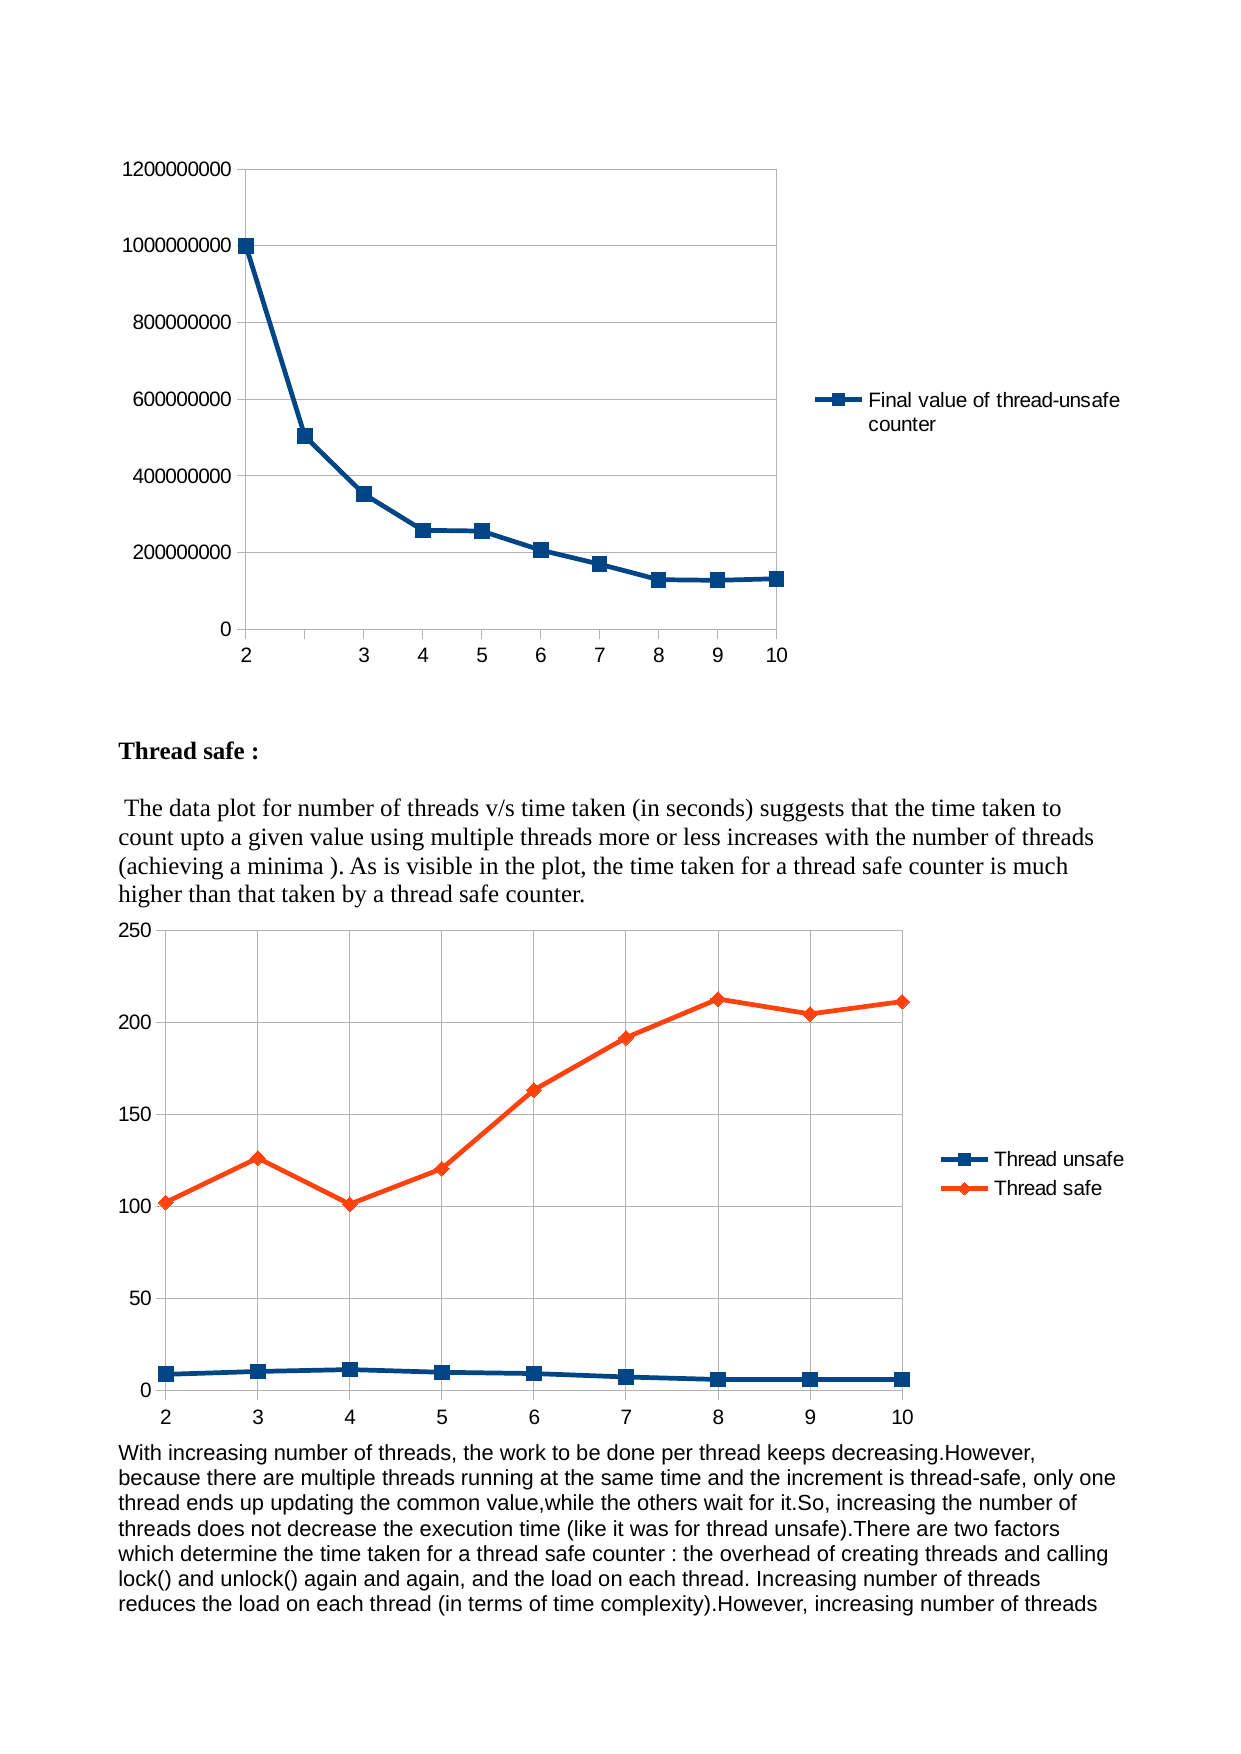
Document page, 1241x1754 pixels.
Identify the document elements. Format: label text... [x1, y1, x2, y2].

text Thread safe : [118, 736, 1122, 764]
text The data plot for number of threads v/s time taken (in seconds) suggests that the time taken to count upto a given value using multiple threads more or less increases with the number of threads (achieving a minima ). As is visible in the plot, the time taken for a thread safe counter is much higher than that taken by a thread safe counter. [118, 793, 1122, 908]
text With increasing number of threads, the work to be done per thread keeps decreasing.However, because there are multiple threads running at the same time and the increment is thread-safe, only one thread ends up updating the common value,while the others wait for it.So, increasing the number of threads does not decrease the execution time (like it was for thread unsafe).There are two factors which determine the time taken for a thread safe counter : the overhead of creating threads and calling lock() and unlock() again and again, and the load on each thread. Increasing number of threads reduces the load on each thread (in terms of time complexity).However, increasing number of threads means more threads are put to waiting state by the scheduler when the lock is owned by another thread. From 2 to 3 threads, the overhead factor dominates.From 3 to 4, the load balancing factor dominates. After that, the overhead balancing factor dominates. Stagnation around 8 threads is because the machine can run only 8 threads at a time( octa-core). Thus,we can conclude that for the given machine (or for any machine with a similar scheduling algorithm and similar number of cores), using 4 parallel threads is the optimal solution in terms of performance. (Correctness is ensured for any number of threads,as we have used locks).So, increasing the number of threads leads to a decrease in performance, and no change in the correctness ( correct for all values). [118, 908, 1122, 1616]
